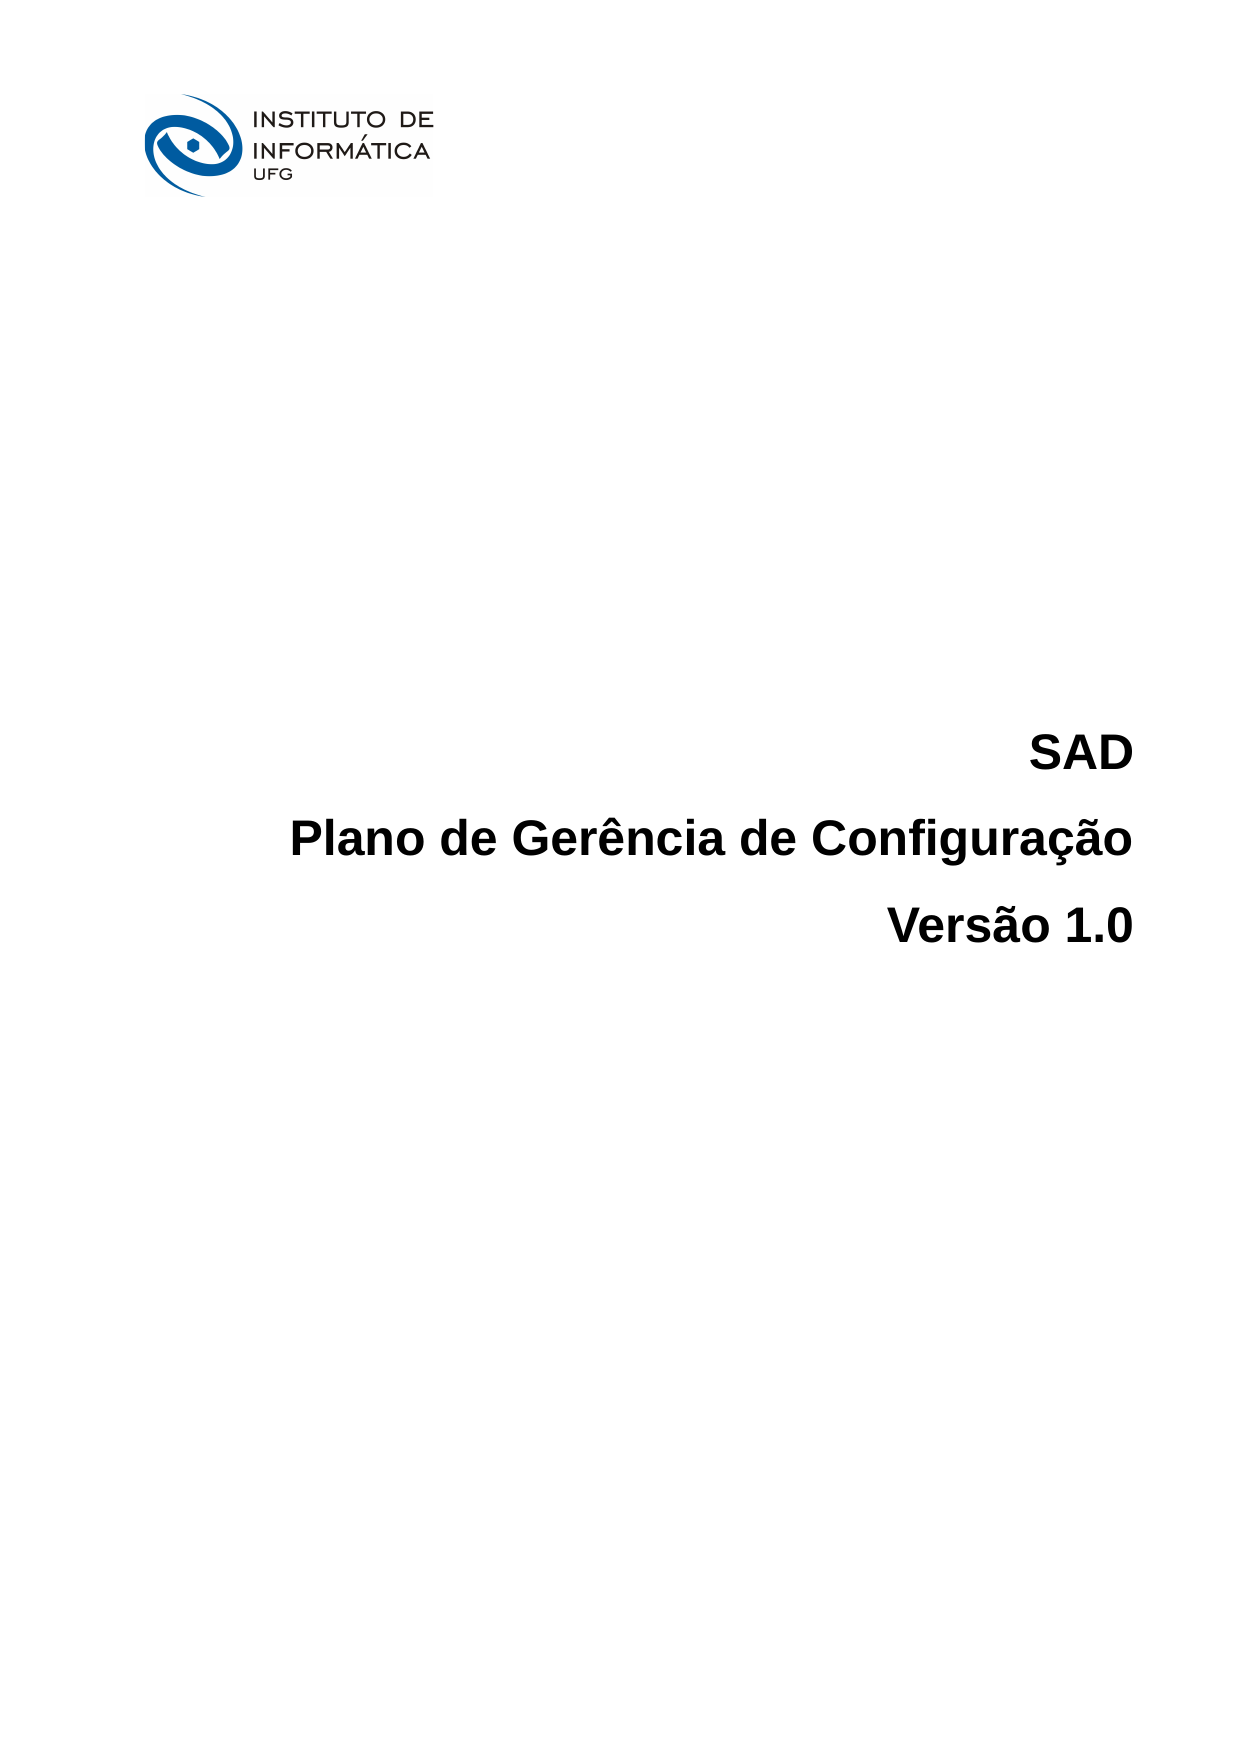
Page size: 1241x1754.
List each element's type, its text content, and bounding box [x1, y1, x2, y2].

text Versão 1.0 [142, 895, 1134, 953]
picture [144, 94, 434, 197]
text SAD [142, 723, 1134, 780]
text Plano de Gerência de Configuração [142, 809, 1134, 866]
